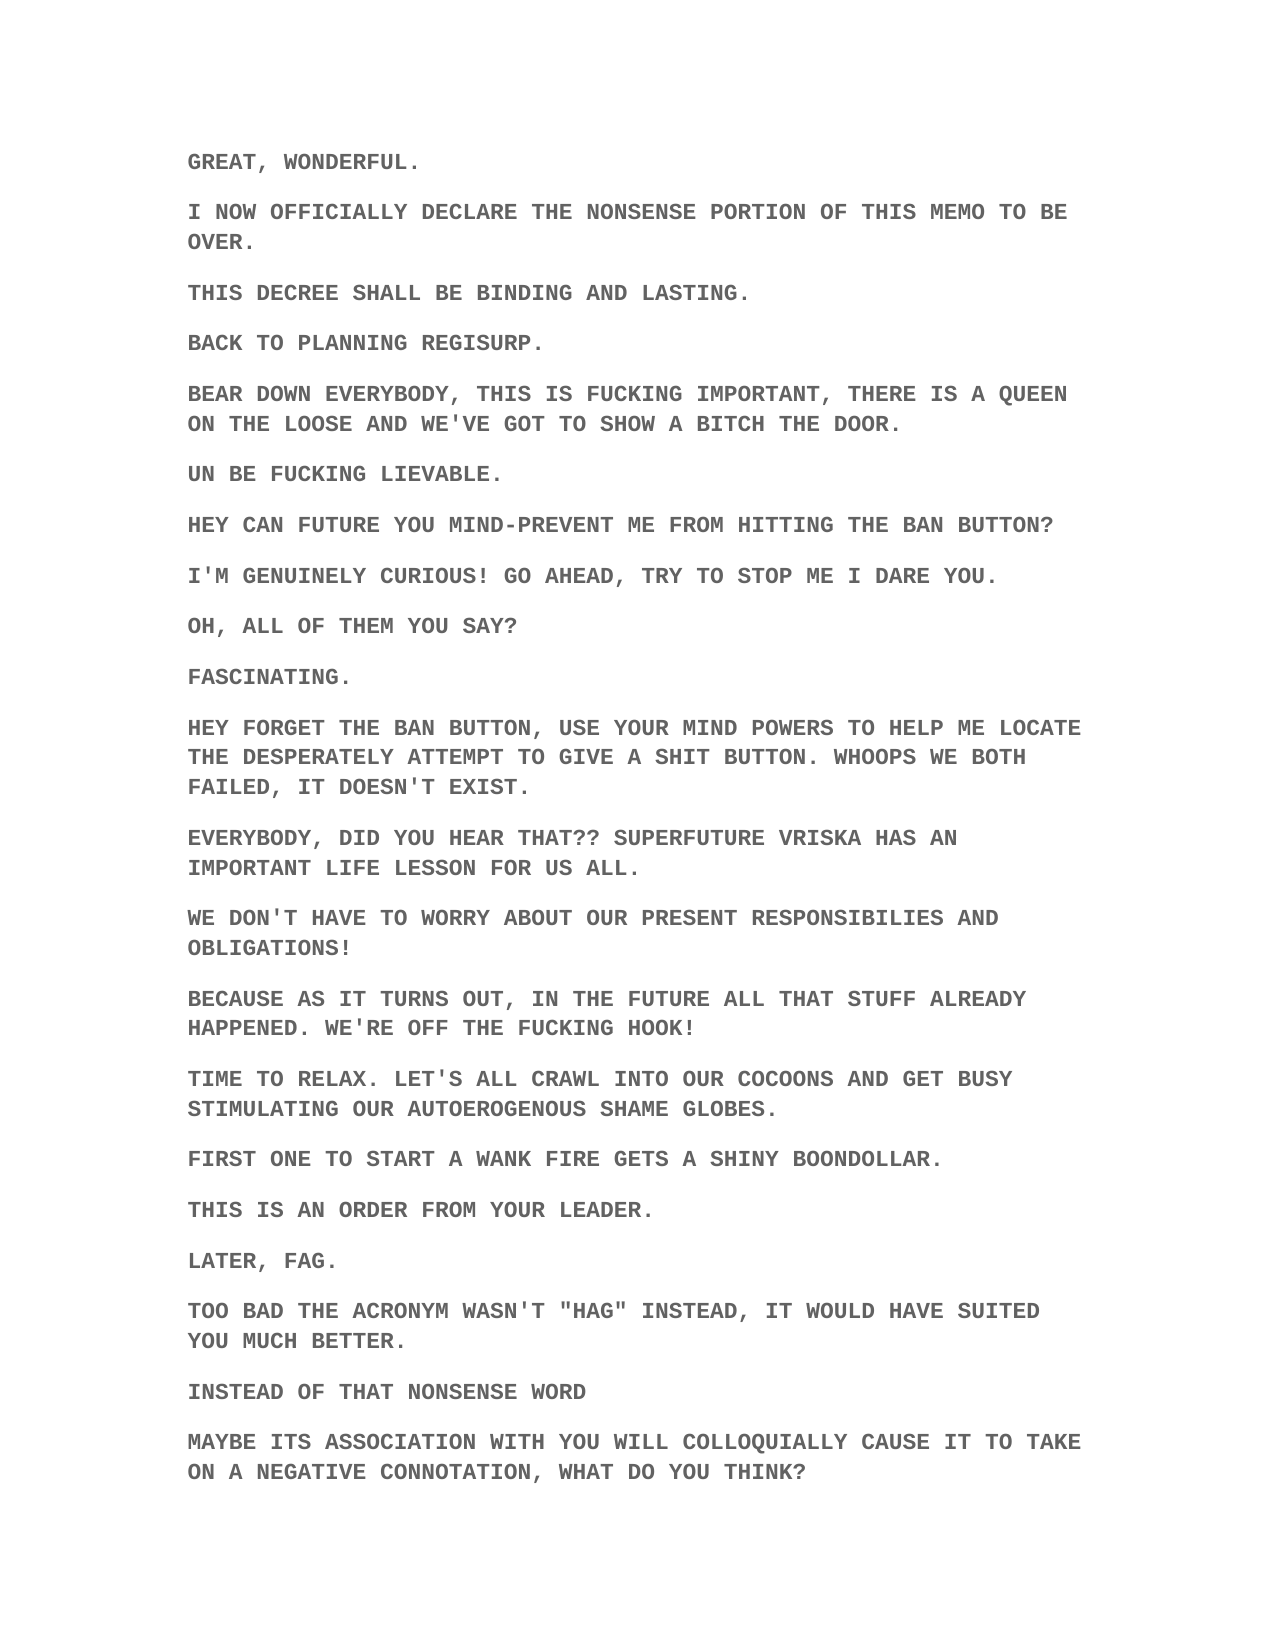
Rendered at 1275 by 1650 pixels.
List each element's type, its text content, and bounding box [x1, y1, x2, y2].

text FASCINATING. [187, 665, 1087, 691]
text FIRST ONE TO START A WANK FIRE GETS A SHINY BOONDOLLAR. [187, 1148, 1087, 1174]
text I NOW OFFICIALLY DECLARE THE NONSENSE PORTION OF THIS MEMO TO BE OVER. [187, 201, 1087, 256]
text UN BE FUCKING LIEVABLE. [187, 463, 1087, 489]
text INSTEAD OF THAT NONSENSE WORD [187, 1380, 1087, 1406]
text BACK TO PLANNING REGISURP. [187, 332, 1087, 358]
text MAYBE ITS ASSOCIATION WITH YOU WILL COLLOQUIALLY CAUSE IT TO TAKE ON A NEGATIVE CONNOTATION, WHAT DO YOU THINK? [187, 1431, 1087, 1486]
text GREAT, WONDERFUL. [187, 150, 1087, 176]
text THIS DECREE SHALL BE BINDING AND LASTING. [187, 281, 1087, 307]
text LATER, FAG. [187, 1249, 1087, 1275]
text I'M GENUINELY CURIOUS! GO AHEAD, TRY TO STOP ME I DARE YOU. [187, 564, 1087, 590]
text THIS IS AN ORDER FROM YOUR LEADER. [187, 1198, 1087, 1224]
text OH, ALL OF THEM YOU SAY? [187, 614, 1087, 641]
text BECAUSE AS IT TURNS OUT, IN THE FUTURE ALL THAT STUFF ALREADY HAPPENED. WE'RE OFF THE FUCKING HOOK! [187, 987, 1087, 1043]
text BEAR DOWN EVERYBODY, THIS IS FUCKING IMPORTANT, THERE IS A QUEEN ON THE LOOSE AND WE'VE GOT TO SHOW A BITCH THE DOOR. [187, 382, 1087, 438]
text TOO BAD THE ACRONYM WASN'T "HAG" INSTEAD, IT WOULD HAVE SUITED YOU MUCH BETTER. [187, 1299, 1087, 1355]
text HEY CAN FUTURE YOU MIND-PREVENT ME FROM HITTING THE BAN BUTTON? [187, 513, 1087, 539]
text WE DON'T HAVE TO WORRY ABOUT OUR PRESENT RESPONSIBILIES AND OBLIGATIONS! [187, 906, 1087, 962]
text EVERYBODY, DID YOU HEAR THAT?? SUPERFUTURE VRISKA HAS AN IMPORTANT LIFE LESSON FOR US ALL. [187, 826, 1087, 882]
text HEY FORGET THE BAN BUTTON, USE YOUR MIND POWERS TO HELP ME LOCATE THE DESPERATELY ATTEMPT TO GIVE A SHIT BUTTON. WHOOPS WE BOTH FAILED, IT DOESN'T EXIST. [187, 716, 1087, 801]
text TIME TO RELAX. LET'S ALL CRAWL INTO OUR COCOONS AND GET BUSY STIMULATING OUR AUTOEROGENOUS SHAME GLOBES. [187, 1067, 1087, 1123]
